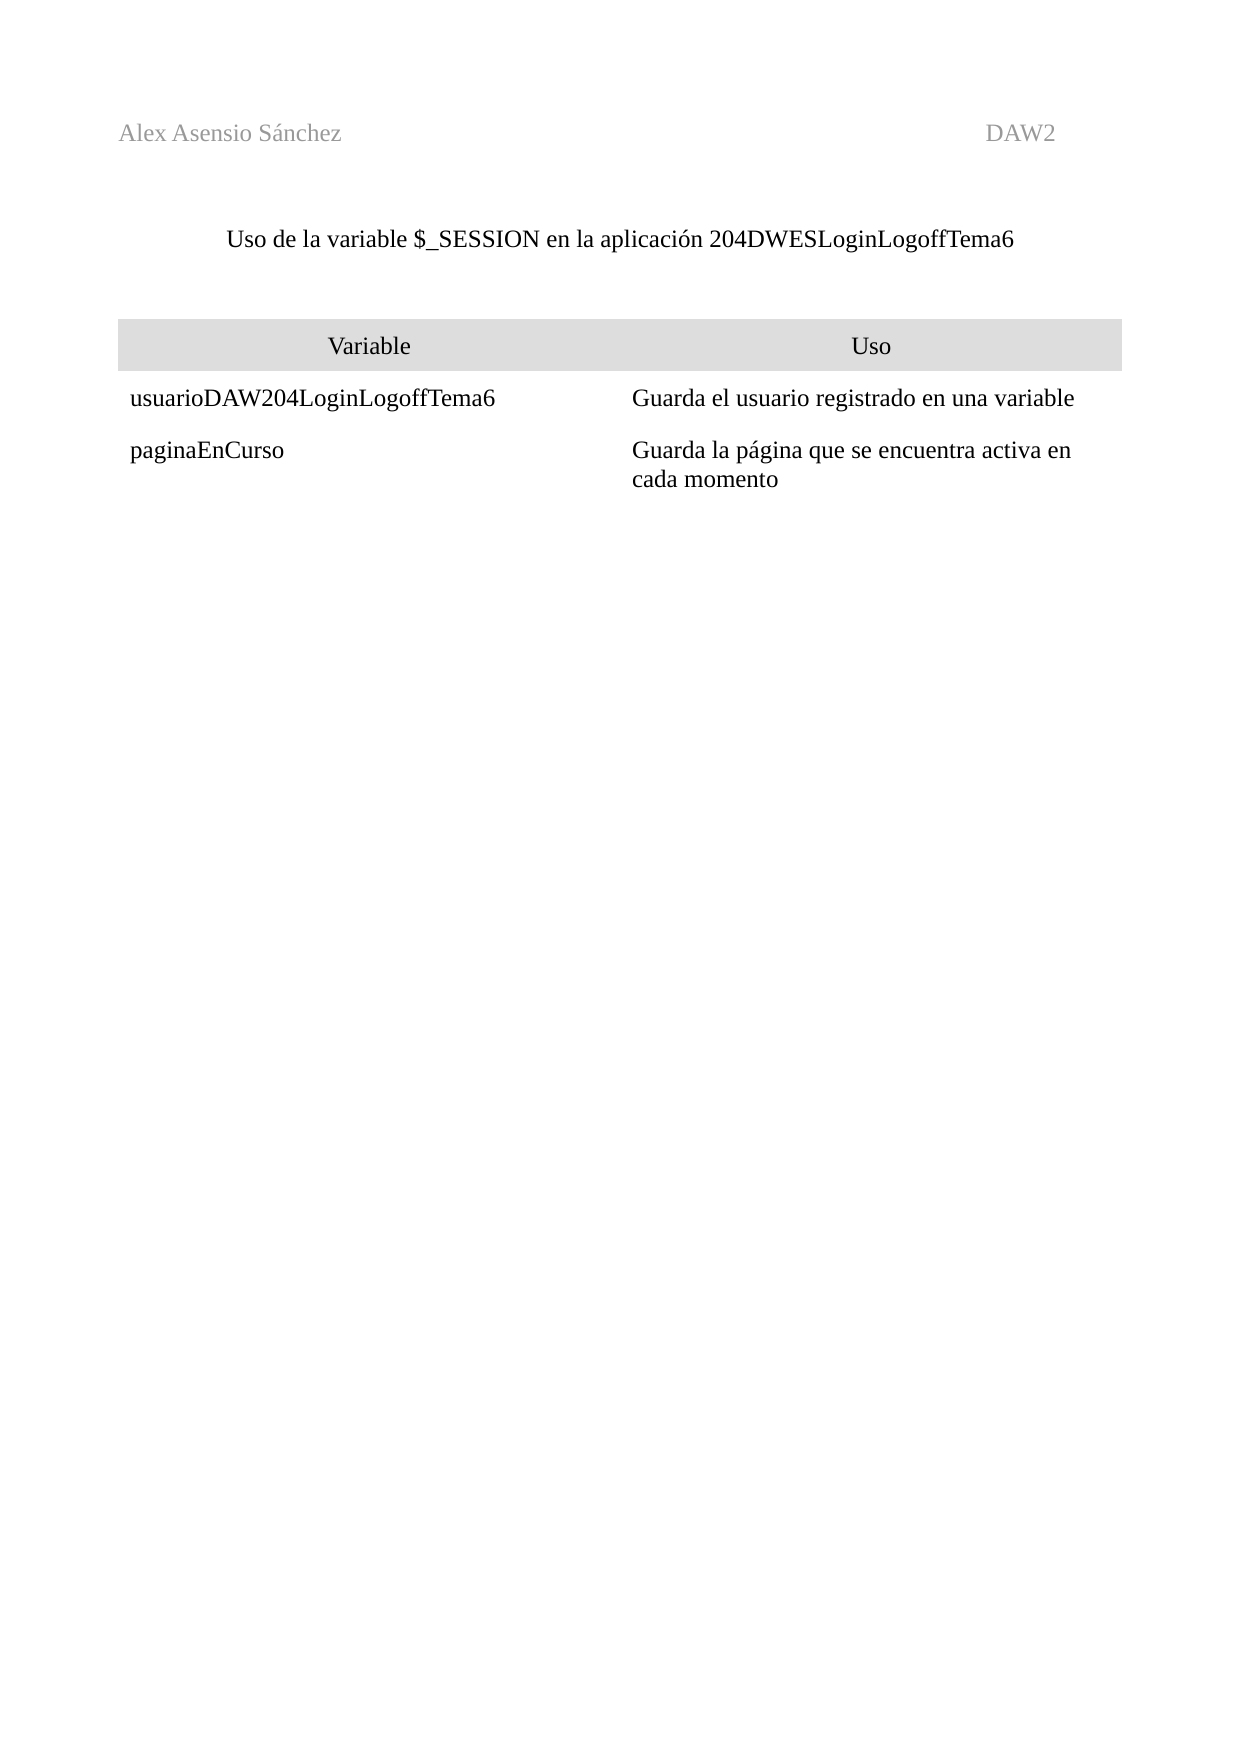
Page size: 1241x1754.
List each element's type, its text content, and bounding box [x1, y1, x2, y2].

table_cell [118, 505, 620, 557]
table_cell usuarioDAW204LoginLogoffTema6 [118, 371, 620, 424]
table_cell Guarda el usuario registrado en una variable [620, 371, 1122, 424]
table_cell Guarda la página que se encuentra activa en cada momento [620, 424, 1122, 505]
table_cell paginaEnCurso [118, 424, 620, 505]
table_header Uso [620, 319, 1122, 371]
text Uso de la variable $_SESSION en la aplicación 204DWESLoginLogoffTema6 [118, 224, 1122, 253]
table_cell [620, 505, 1122, 557]
table_header Variable [118, 319, 620, 371]
